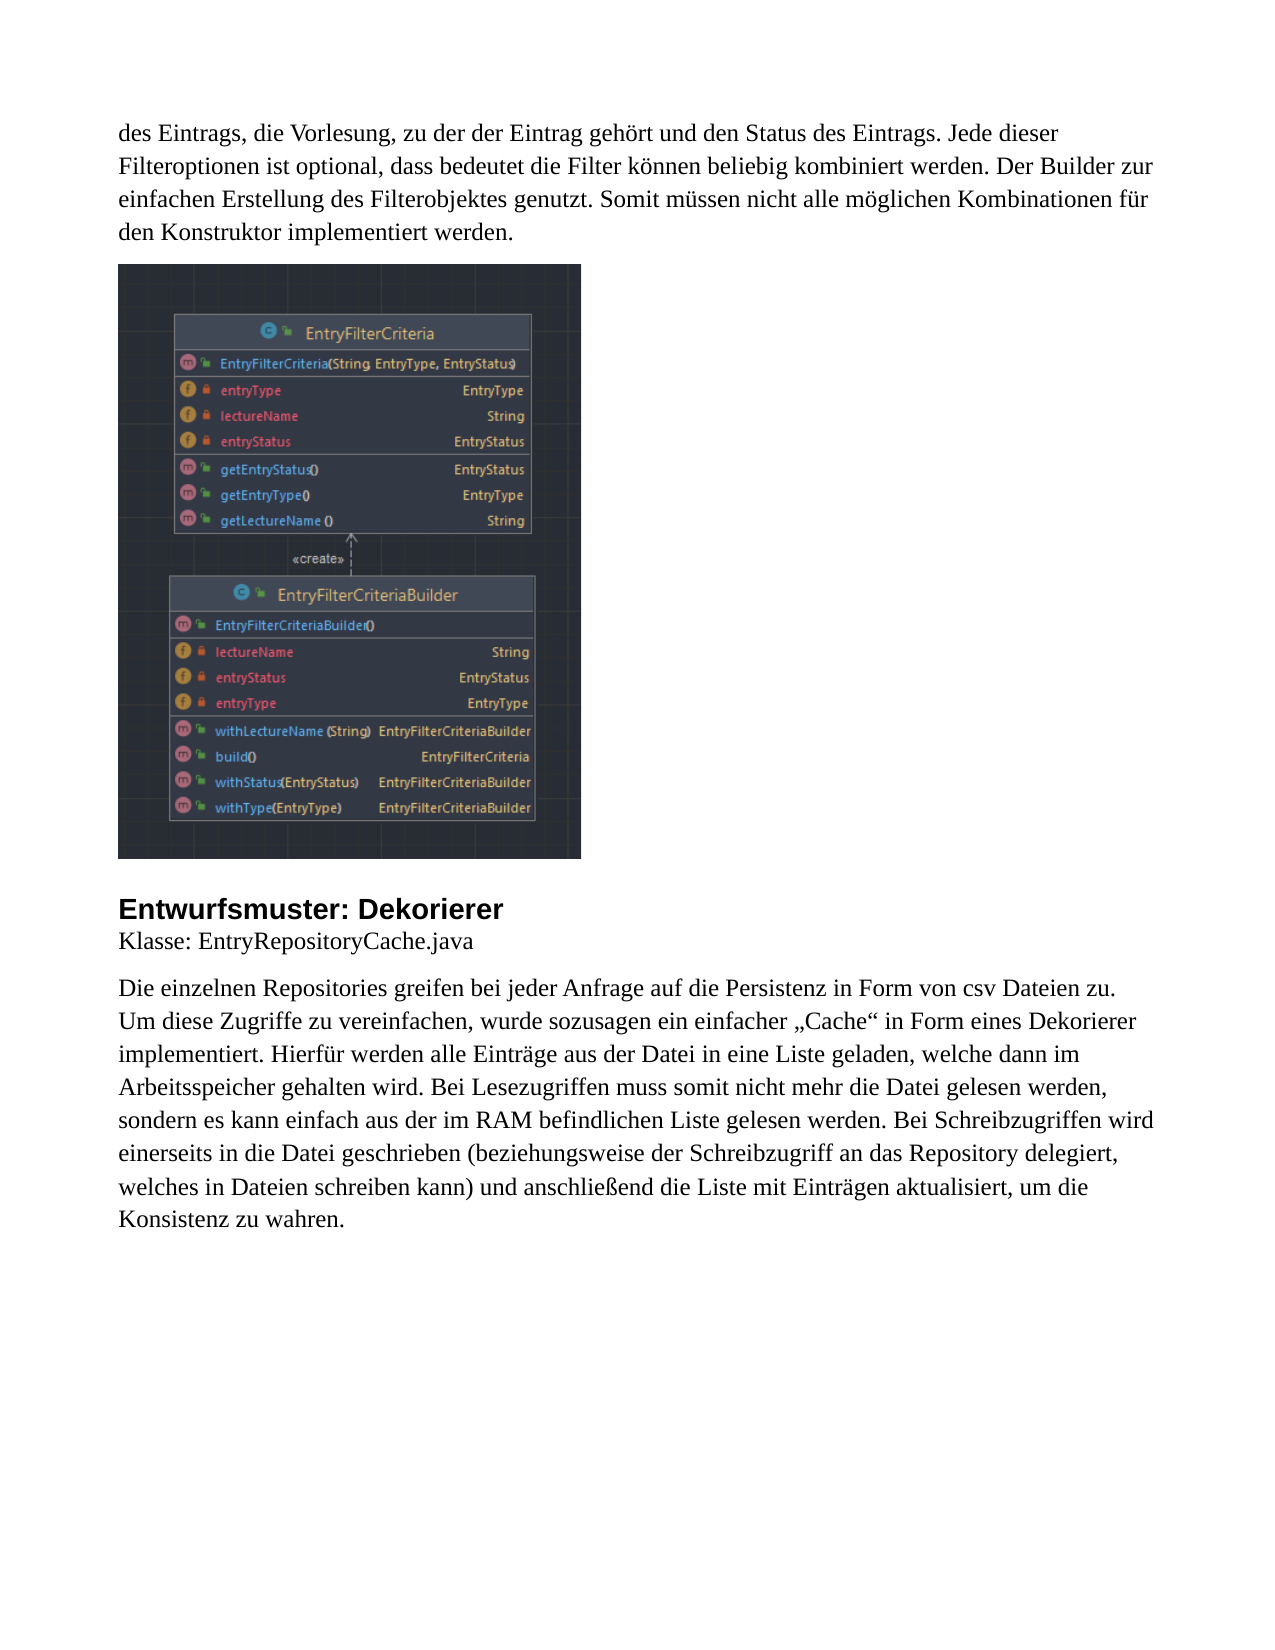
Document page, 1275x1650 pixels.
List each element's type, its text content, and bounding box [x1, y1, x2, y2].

text des Eintrags, die Vorlesung, zu der der Eintrag gehört und den Status des Eintrags. Jede dieser Filteroptionen ist optional, dass bedeutet die Filter können beliebig kombiniert werden. Der Builder zur einfachen Erstellung des Filterobjektes genutzt. Somit müssen nicht alle möglichen Kombinationen für den Konstruktor implementiert werden. [118, 118, 1157, 246]
subtitle Entwurfsmuster: Dekorierer [118, 892, 1157, 926]
text Klasse: EntryRepositoryCache.java [118, 926, 1157, 954]
text Die einzelnen Repositories greifen bei jeder Anfrage auf die Persistenz in Form von csv Dateien zu. Um diese Zugriffe zu vereinfachen, wurde sozusagen ein einfacher „Cache“ in Form eines Dekorierer implementiert. Hierfür werden alle Einträge aus der Datei in eine Liste geladen, welche dann im Arbeitsspeicher gehalten wird. Bei Lesezugriffen muss somit nicht mehr die Datei gelesen werden, sondern es kann einfach aus der im RAM befindlichen Liste gelesen werden. Bei Schreibzugriffen wird einerseits in die Datei geschrieben (beziehungsweise der Schreibzugriff an das Repository delegiert, welches in Dateien schreiben kann) und anschließend die Liste mit Einträgen aktualisiert, um die Konsistenz zu wahren. [118, 973, 1157, 1233]
